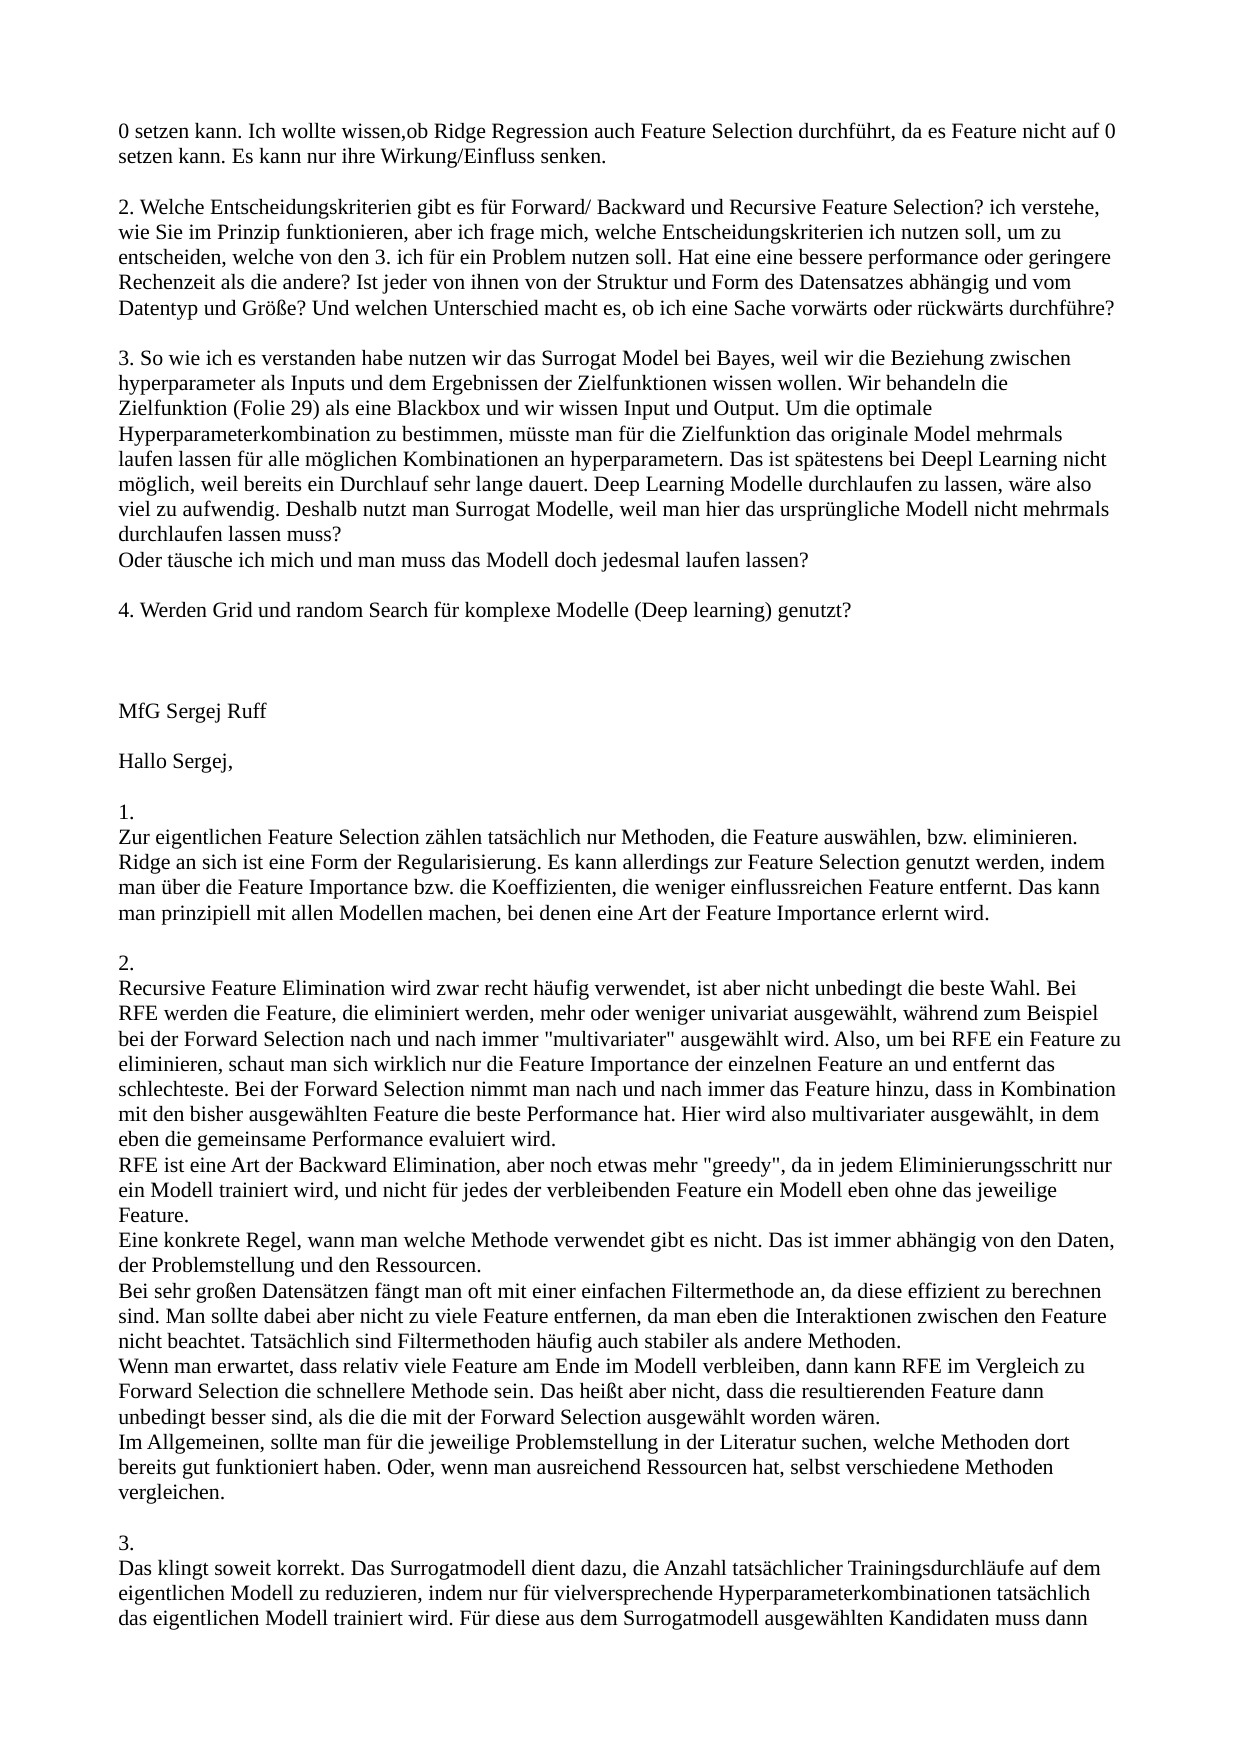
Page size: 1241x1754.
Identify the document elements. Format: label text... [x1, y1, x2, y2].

text 1. [118, 799, 1122, 824]
text 0 setzen kann. Ich wollte wissen,ob Ridge Regression auch Feature Selection durchführt, da es Feature nicht auf 0 setzen kann. Es kann nur ihre Wirkung/Einfluss senken. [118, 118, 1122, 168]
text RFE ist eine Art der Backward Elimination, aber noch etwas mehr "greedy", da in jedem Eliminierungsschritt nur ein Modell trainiert wird, und nicht für jedes der verbleibenden Feature ein Modell eben ohne das jeweilige Feature. [118, 1152, 1122, 1227]
text Hallo Sergej, [118, 748, 1122, 773]
text Recursive Feature Elimination wird zwar recht häufig verwendet, ist aber nicht unbedingt die beste Wahl. Bei RFE werden die Feature, die eliminiert werden, mehr oder weniger univariat ausgewählt, während zum Beispiel bei der Forward Selection nach und nach immer "multivariater" ausgewählt wird. Also, um bei RFE ein Feature zu eliminieren, schaut man sich wirklich nur die Feature Importance der einzelnen Feature an und entfernt das schlechteste. Bei der Forward Selection nimmt man nach und nach immer das Feature hinzu, dass in Kombination mit den bisher ausgewählten Feature die beste Performance hat. Hier wird also multivariater ausgewählt, in dem eben die gemeinsame Performance evaluiert wird. [118, 975, 1122, 1152]
text Oder täusche ich mich und man muss das Modell doch jedesmal laufen lassen? [118, 547, 1122, 572]
text Bei sehr großen Datensätzen fängt man oft mit einer einfachen Filtermethode an, da diese effizient zu berechnen sind. Man sollte dabei aber nicht zu viele Feature entfernen, da man eben die Interaktionen zwischen den Feature nicht beachtet. Tatsächlich sind Filtermethoden häufig auch stabiler als andere Methoden. [118, 1278, 1122, 1353]
text 4. Werden Grid und random Search für komplexe Modelle (Deep learning) genutzt? [118, 597, 1122, 622]
text 2. Welche Entscheidungskriterien gibt es für Forward/ Backward und Recursive Feature Selection? ich verstehe, wie Sie im Prinzip funktionieren, aber ich frage mich, welche Entscheidungskriterien ich nutzen soll, um zu entscheiden, welche von den 3. ich für ein Problem nutzen soll. Hat eine eine bessere performance oder geringere Rechenzeit als die andere? Ist jeder von ihnen von der Struktur und Form des Datensatzes abhängig und vom Datentyp und Größe? Und welchen Unterschied macht es, ob ich eine Sache vorwärts oder rückwärts durchführe? [118, 194, 1122, 320]
text Zur eigentlichen Feature Selection zählen tatsächlich nur Methoden, die Feature auswählen, bzw. eliminieren. Ridge an sich ist eine Form der Regularisierung. Es kann allerdings zur Feature Selection genutzt werden, indem man über die Feature Importance bzw. die Koeffizienten, die weniger einflussreichen Feature entfernt. Das kann man prinzipiell mit allen Modellen machen, bei denen eine Art der Feature Importance erlernt wird. [118, 824, 1122, 925]
text 2. [118, 950, 1122, 975]
text Eine konkrete Regel, wann man welche Methode verwendet gibt es nicht. Das ist immer abhängig von den Daten, der Problemstellung und den Ressourcen. [118, 1227, 1122, 1278]
text MfG Sergej Ruff [118, 698, 1122, 723]
text Wenn man erwartet, dass relativ viele Feature am Ende im Modell verbleiben, dann kann RFE im Vergleich zu Forward Selection die schnellere Methode sein. Das heißt aber nicht, dass die resultierenden Feature dann unbedingt besser sind, als die die mit der Forward Selection ausgewählt worden wären. [118, 1353, 1122, 1429]
text Im Allgemeinen, sollte man für die jeweilige Problemstellung in der Literatur suchen, welche Methoden dort bereits gut funktioniert haben. Oder, wenn man ausreichend Ressourcen hat, selbst verschiedene Methoden vergleichen. [118, 1429, 1122, 1504]
text 3. [118, 1530, 1122, 1555]
text 3. So wie ich es verstanden habe nutzen wir das Surrogat Model bei Bayes, weil wir die Beziehung zwischen hyperparameter als Inputs und dem Ergebnissen der Zielfunktionen wissen wollen. Wir behandeln die Zielfunktion (Folie 29) als eine Blackbox und wir wissen Input und Output. Um die optimale Hyperparameterkombination zu bestimmen, müsste man für die Zielfunktion das originale Model mehrmals laufen lassen für alle möglichen Kombinationen an hyperparametern. Das ist spätestens bei Deepl Learning nicht möglich, weil bereits ein Durchlauf sehr lange dauert. Deep Learning Modelle durchlaufen zu lassen, wäre also viel zu aufwendig. Deshalb nutzt man Surrogat Modelle, weil man hier das ursprüngliche Modell nicht mehrmals durchlaufen lassen muss? [118, 345, 1122, 547]
text Das klingt soweit korrekt. Das Surrogatmodell dient dazu, die Anzahl tatsächlicher Trainingsdurchläufe auf dem eigentlichen Modell zu reduzieren, indem nur für vielversprechende Hyperparameterkombinationen tatsächlich das eigentlichen Modell trainiert wird. Für diese aus dem Surrogatmodell ausgewählten Kandidaten muss dann [118, 1555, 1122, 1631]
